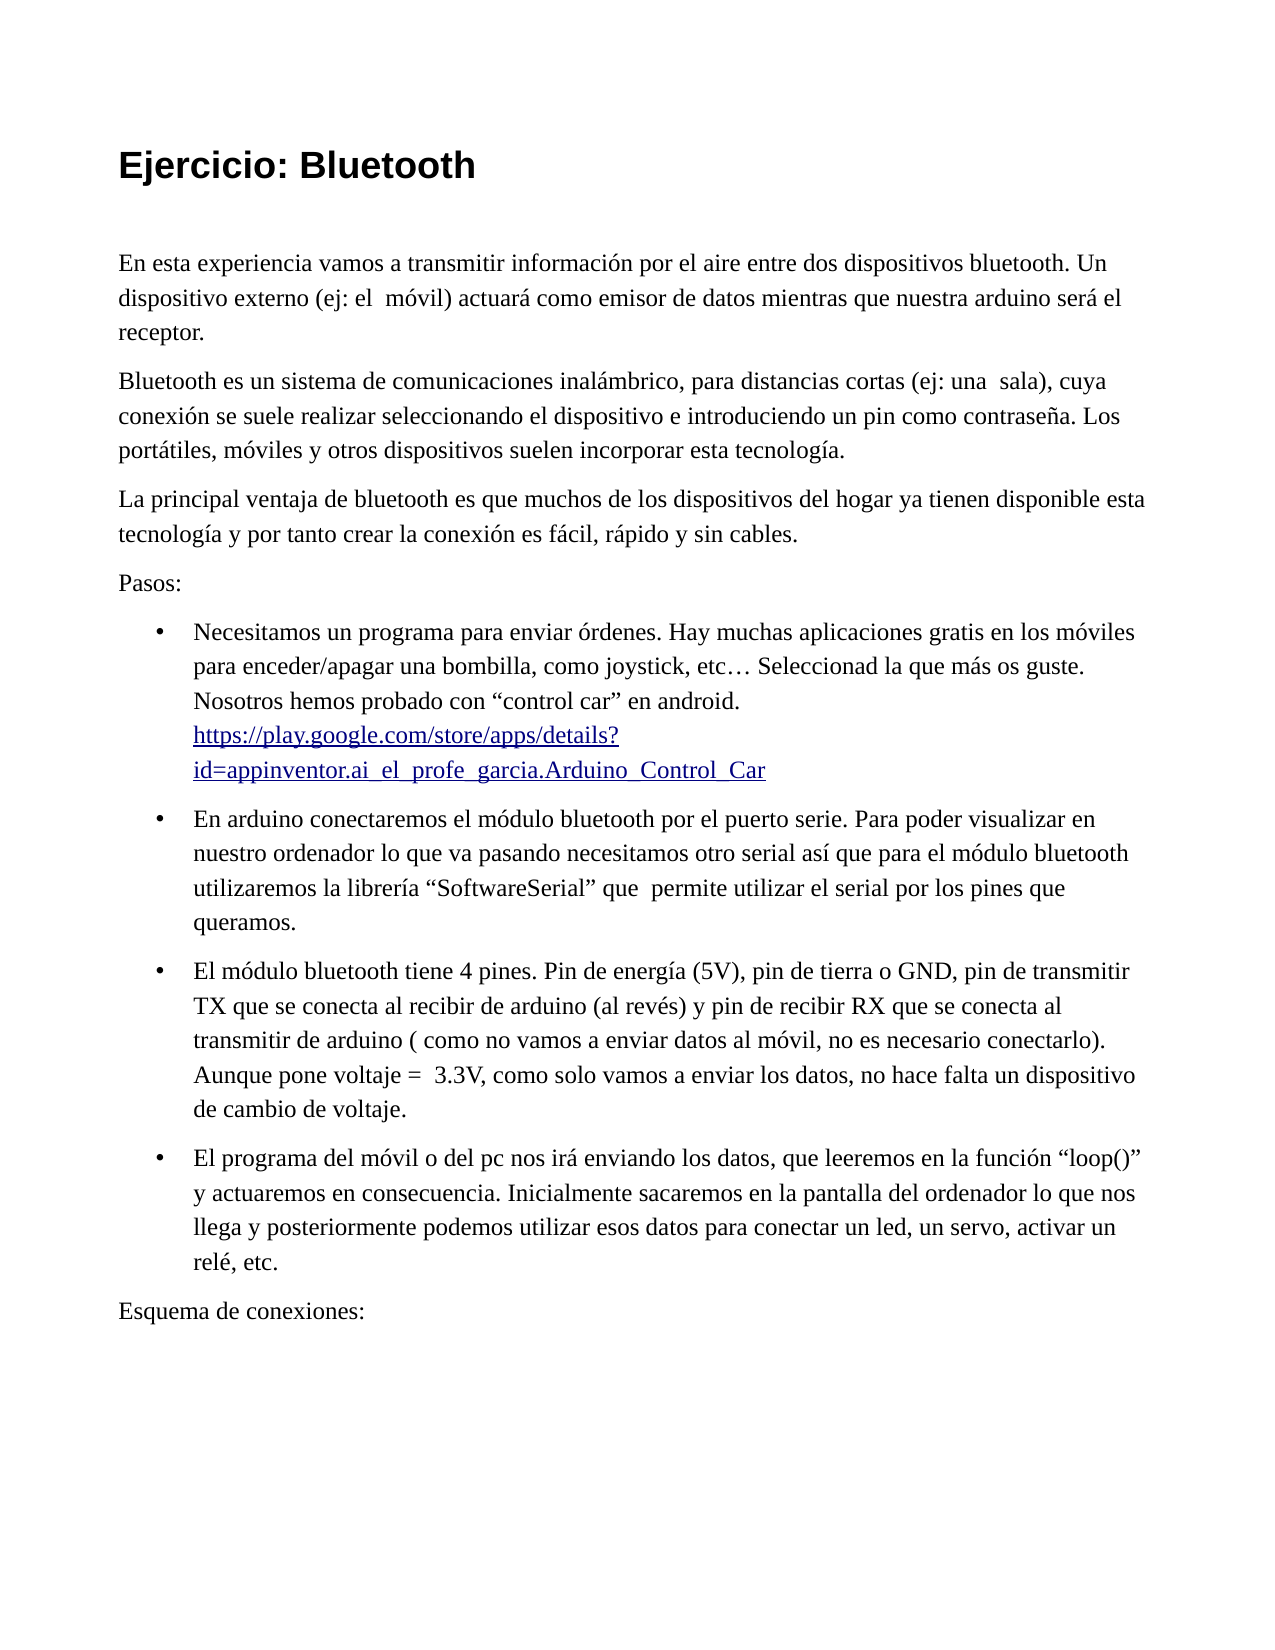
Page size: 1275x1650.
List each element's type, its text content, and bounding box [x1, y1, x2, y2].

text Esquema de conexiones: [118, 1296, 1157, 1325]
text La principal ventaja de bluetooth es que muchos de los dispositivos del hogar ya tienen disponible esta tecnología y por tanto crear la conexión es fácil, rápido y sin cables. [118, 484, 1157, 548]
text Bluetooth es un sistema de comunicaciones inalámbrico, para distancias cortas (ej: una sala), cuya conexión se suele realizar seleccionando el dispositivo e introduciendo un pin como contraseña. Los portátiles, móviles y otros dispositivos suelen incorporar esta tecnología. [118, 366, 1157, 464]
list El módulo bluetooth tiene 4 pines. Pin de energía (5V), pin de tierra o GND, pin de transmitir TX que se conecta al recibir de arduino (al revés) y pin de recibir RX que se conecta al transmitir de arduino ( como no vamos a enviar datos al móvil, no es necesario conectarlo). Aunque pone voltaje = 3.3V, como solo vamos a enviar los datos, no hace falta un dispositivo de cambio de voltaje. [156, 956, 1157, 1123]
list En arduino conectaremos el módulo bluetooth por el puerto serie. Para poder visualizar en nuestro ordenador lo que va pasando necesitamos otro serial así que para el módulo bluetooth utilizaremos la librería “SoftwareSerial” que permite utilizar el serial por los pines que queramos. [156, 804, 1157, 936]
list Necesitamos un programa para enviar órdenes. Hay muchas aplicaciones gratis en los móviles para enceder/apagar una bombilla, como joystick, etc… Seleccionad la que más os guste. Nosotros hemos probado con “control car” en android. https://play.google.com/store/apps/details?id=appinventor.ai_el_profe_garcia.Arduino_Control_Car [156, 617, 1157, 784]
text Pasos: [118, 568, 1157, 597]
subtitle Ejercicio: Bluetooth [118, 143, 1157, 187]
text En esta experiencia vamos a transmitir información por el aire entre dos dispositivos bluetooth. Un dispositivo externo (ej: el móvil) actuará como emisor de datos mientras que nuestra arduino será el receptor. [118, 248, 1157, 346]
list El programa del móvil o del pc nos irá enviando los datos, que leeremos en la función “loop()” y actuaremos en consecuencia. Inicialmente sacaremos en la pantalla del ordenador lo que nos llega y posteriormente podemos utilizar esos datos para conectar un led, un servo, activar un relé, etc. [156, 1143, 1157, 1276]
